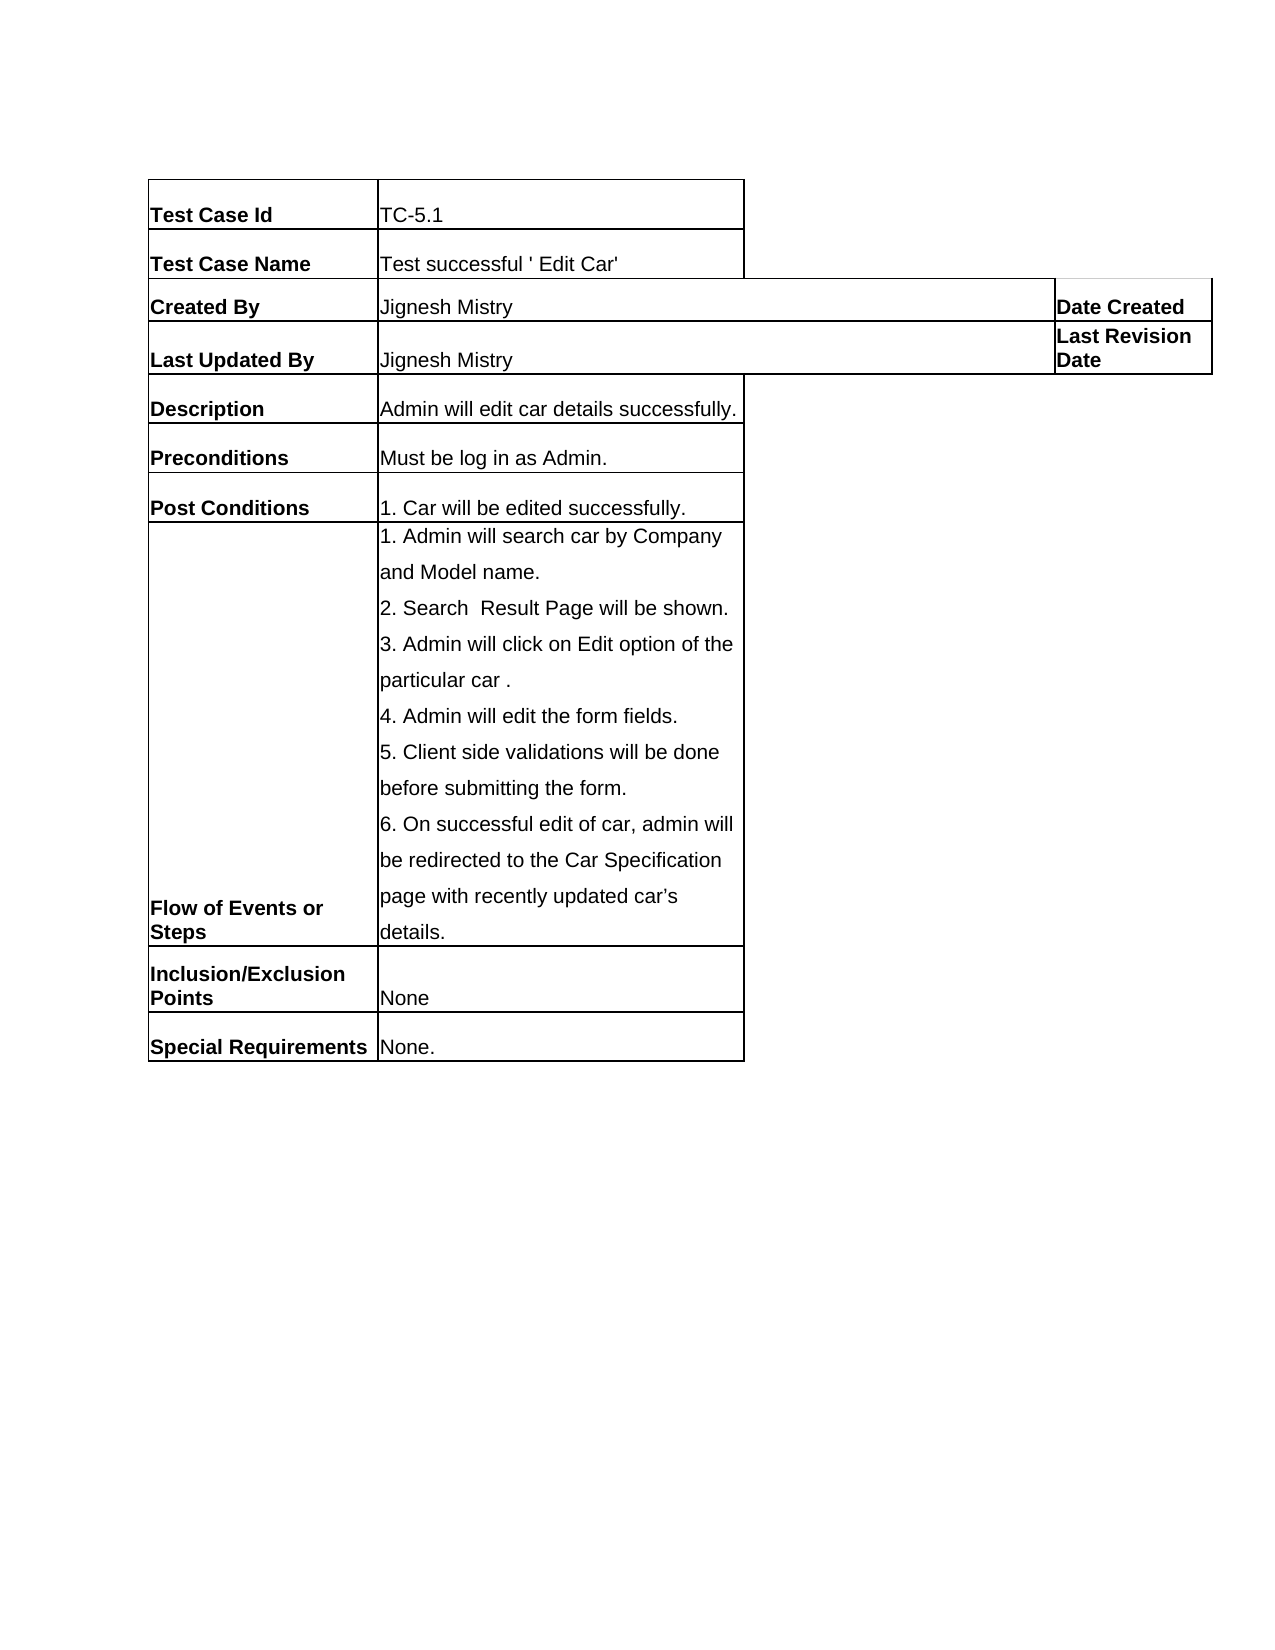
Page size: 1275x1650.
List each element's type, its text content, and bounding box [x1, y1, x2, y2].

table_cell Last Revision Date [1056, 322, 1211, 373]
table_cell Preconditions [149, 424, 377, 472]
table_cell Created By [149, 279, 377, 320]
table_header TC-5.1 [379, 180, 743, 228]
table_cell None [379, 947, 743, 1011]
table_header Test Case Id [149, 180, 377, 228]
table_cell Jignesh Mistry [379, 279, 1054, 320]
table_cell Must be log in as Admin. [379, 424, 743, 472]
table_cell Last Updated By [149, 322, 377, 373]
table_cell Flow of Events or Steps [149, 523, 377, 945]
table_cell Post Conditions [149, 473, 377, 521]
table_cell Test Case Name [149, 230, 377, 277]
table_cell Jignesh Mistry [379, 322, 1054, 373]
table_cell Date Created [1056, 279, 1211, 320]
table_cell Test successful ' Edit Car' [379, 230, 743, 277]
table_cell Special Requirements [149, 1013, 377, 1060]
table_cell Inclusion/Exclusion Points [149, 947, 377, 1011]
table_cell Description [149, 375, 377, 422]
table_cell Admin will edit car details successfully. [379, 375, 743, 422]
table_cell None. [379, 1013, 743, 1060]
table_cell 1. Car will be edited successfully. [379, 473, 743, 521]
table_cell 1. Admin will search car by Company and Model name. 2. Search Result Page will be shown. 3. Admin will click on Edit option of the particular car . 4. Admin will edit the form fields. 5. Client side validations will be done before submitting the form. 6. On successful edit of car, admin will be redirected to the Car Specification page with recently updated car’s details. [379, 523, 743, 945]
